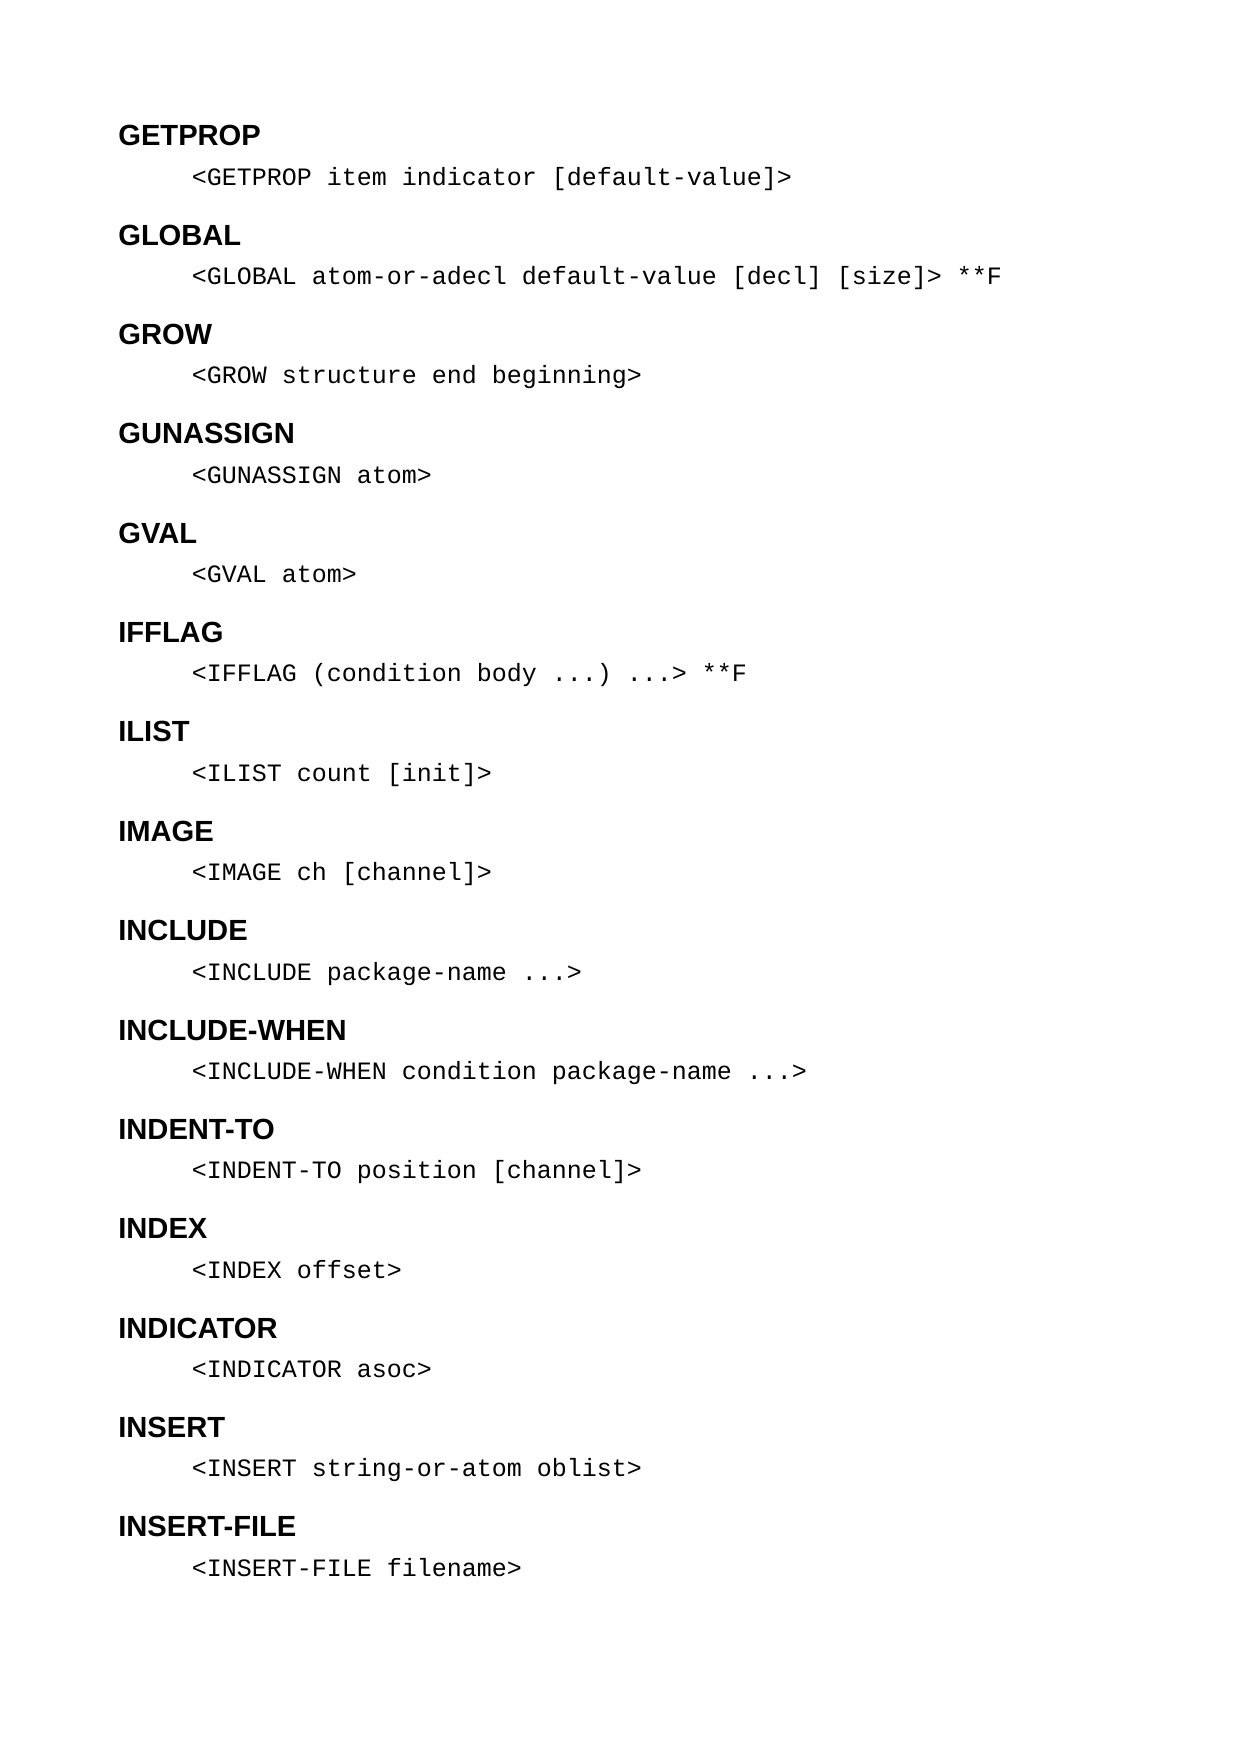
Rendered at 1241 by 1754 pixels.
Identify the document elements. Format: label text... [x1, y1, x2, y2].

text <INDEX offset> [192, 1257, 1122, 1286]
subtitle GLOBAL [118, 217, 1122, 251]
subtitle INCLUDE-WHEN [118, 1012, 1122, 1046]
text <INSERT-FILE filename> [192, 1555, 1122, 1584]
text <INDICATOR asoc> [192, 1357, 1122, 1385]
subtitle IMAGE [118, 814, 1122, 847]
text <GETPROP item indicator [default-value]> [192, 164, 1122, 192]
subtitle GETPROP [118, 118, 1122, 152]
text <INCLUDE-WHEN condition package-name ...> [192, 1058, 1122, 1087]
subtitle GROW [118, 317, 1122, 350]
subtitle GUNASSIGN [118, 416, 1122, 450]
text <GROW structure end beginning> [192, 363, 1122, 391]
subtitle GVAL [118, 516, 1122, 549]
text <INSERT string-or-atom oblist> [192, 1456, 1122, 1484]
text <GVAL atom> [192, 562, 1122, 590]
text <GUNASSIGN atom> [192, 462, 1122, 491]
text <INDENT-TO position [channel]> [192, 1158, 1122, 1186]
subtitle IFFLAG [118, 615, 1122, 648]
text <GLOBAL atom-or-adecl default-value [decl] [size]> **F [192, 263, 1122, 292]
subtitle INDENT-TO [118, 1112, 1122, 1145]
text <ILIST count [init]> [192, 760, 1122, 789]
subtitle ILIST [118, 714, 1122, 748]
subtitle INSERT [118, 1410, 1122, 1443]
subtitle INDICATOR [118, 1311, 1122, 1344]
text <IFFLAG (condition body ...) ...> **F [192, 661, 1122, 689]
subtitle INDEX [118, 1211, 1122, 1245]
text <INCLUDE package-name ...> [192, 959, 1122, 987]
text <IMAGE ch [channel]> [192, 860, 1122, 888]
subtitle INCLUDE [118, 913, 1122, 947]
subtitle INSERT-FILE [118, 1509, 1122, 1543]
